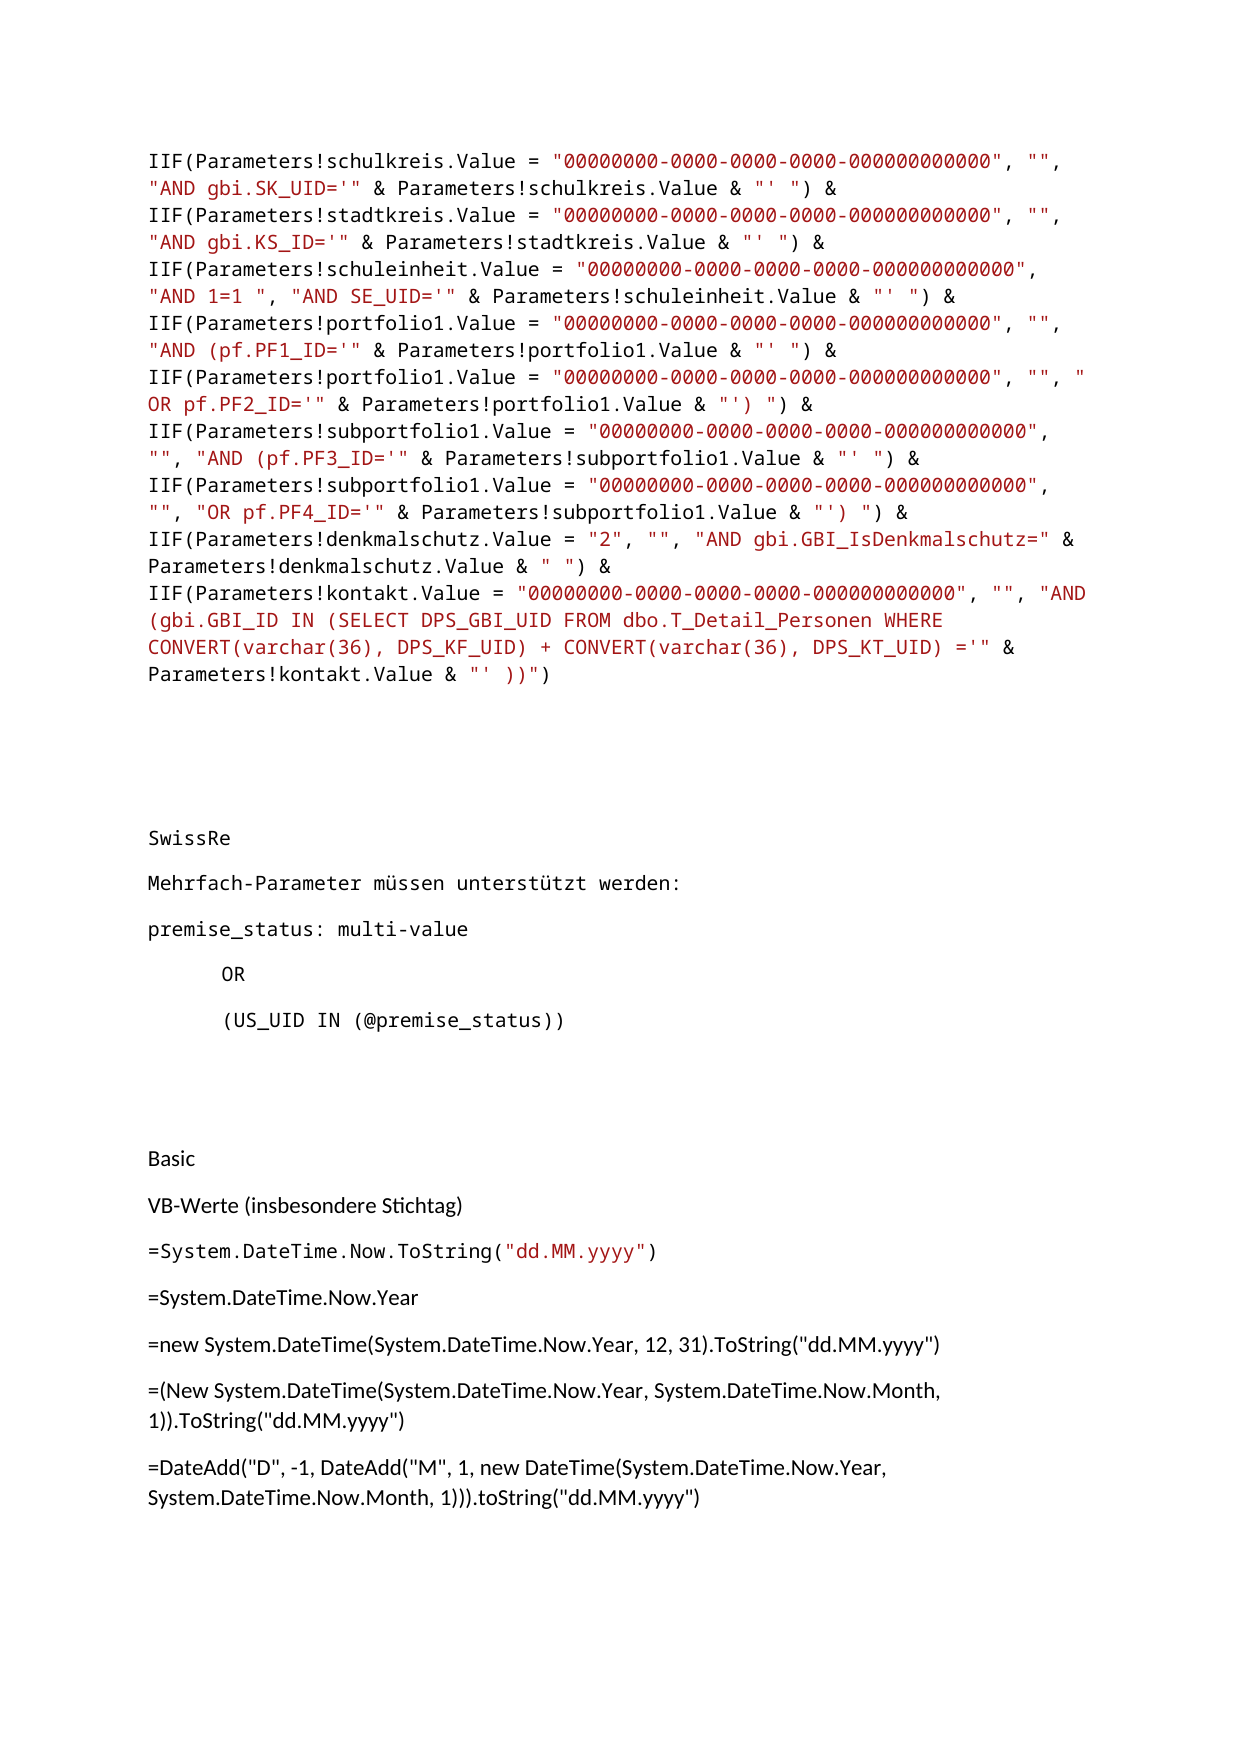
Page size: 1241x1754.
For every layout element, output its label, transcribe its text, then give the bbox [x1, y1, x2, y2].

text OR [148, 960, 1093, 987]
text SwissRe [148, 824, 1093, 851]
text IIF(Parameters!schulkreis.Value = "00000000-0000-0000-0000-000000000000", "", "AND gbi.SK_UID='" & Parameters!schulkreis.Value & "' ") & [148, 148, 1093, 202]
text IIF(Parameters!kontakt.Value = "00000000-0000-0000-0000-000000000000", "", "AND (gbi.GBI_ID IN (SELECT DPS_GBI_UID FROM dbo.T_Detail_Personen WHERE CONVERT(varchar(36), DPS_KF_UID) + CONVERT(varchar(36), DPS_KT_UID) ='" & Parameters!kontakt.Value & "' ))") [148, 579, 1093, 687]
text (US_UID IN (@premise_status)) [148, 1006, 1093, 1033]
text =System.DateTime.Now.ToString("dd.MM.yyyy") [148, 1238, 1093, 1264]
text =(New System.DateTime(System.DateTime.Now.Year, System.DateTime.Now.Month, 1)).ToString("dd.MM.yyyy") [148, 1376, 1093, 1434]
text IIF(Parameters!schuleinheit.Value = "00000000-0000-0000-0000-000000000000", "AND 1=1 ", "AND SE_UID='" & Parameters!schuleinheit.Value & "' ") & [148, 256, 1093, 309]
text IIF(Parameters!subportfolio1.Value = "00000000-0000-0000-0000-000000000000", "", "OR pf.PF4_ID='" & Parameters!subportfolio1.Value & "') ") & [148, 471, 1093, 525]
text IIF(Parameters!portfolio1.Value = "00000000-0000-0000-0000-000000000000", "", "AND (pf.PF1_ID='" & Parameters!portfolio1.Value & "' ") & [148, 309, 1093, 363]
text IIF(Parameters!subportfolio1.Value = "00000000-0000-0000-0000-000000000000", "", "AND (pf.PF3_ID='" & Parameters!subportfolio1.Value & "' ") & [148, 417, 1093, 471]
text =System.DateTime.Now.Year [148, 1283, 1093, 1311]
text =DateAdd("D", -1, DateAdd("M", 1, new DateTime(System.DateTime.Now.Year, System.DateTime.Now.Month, 1))).toString("dd.MM.yyyy") [148, 1453, 1093, 1511]
text IIF(Parameters!stadtkreis.Value = "00000000-0000-0000-0000-000000000000", "", "AND gbi.KS_ID='" & Parameters!stadtkreis.Value & "' ") & [148, 202, 1093, 256]
text IIF(Parameters!portfolio1.Value = "00000000-0000-0000-0000-000000000000", "", " OR pf.PF2_ID='" & Parameters!portfolio1.Value & "') ") & [148, 363, 1093, 417]
text premise_status: multi-value [148, 915, 1093, 942]
text Mehrfach-Parameter müssen unterstützt werden: [148, 869, 1093, 896]
text VB-Werte (insbesondere Stichtag) [148, 1191, 1093, 1219]
text =new System.DateTime(System.DateTime.Now.Year, 12, 31).ToString("dd.MM.yyyy") [148, 1330, 1093, 1358]
text Basic [148, 1144, 1093, 1172]
text IIF(Parameters!denkmalschutz.Value = "2", "", "AND gbi.GBI_IsDenkmalschutz=" & Parameters!denkmalschutz.Value & " ") & [148, 525, 1093, 579]
